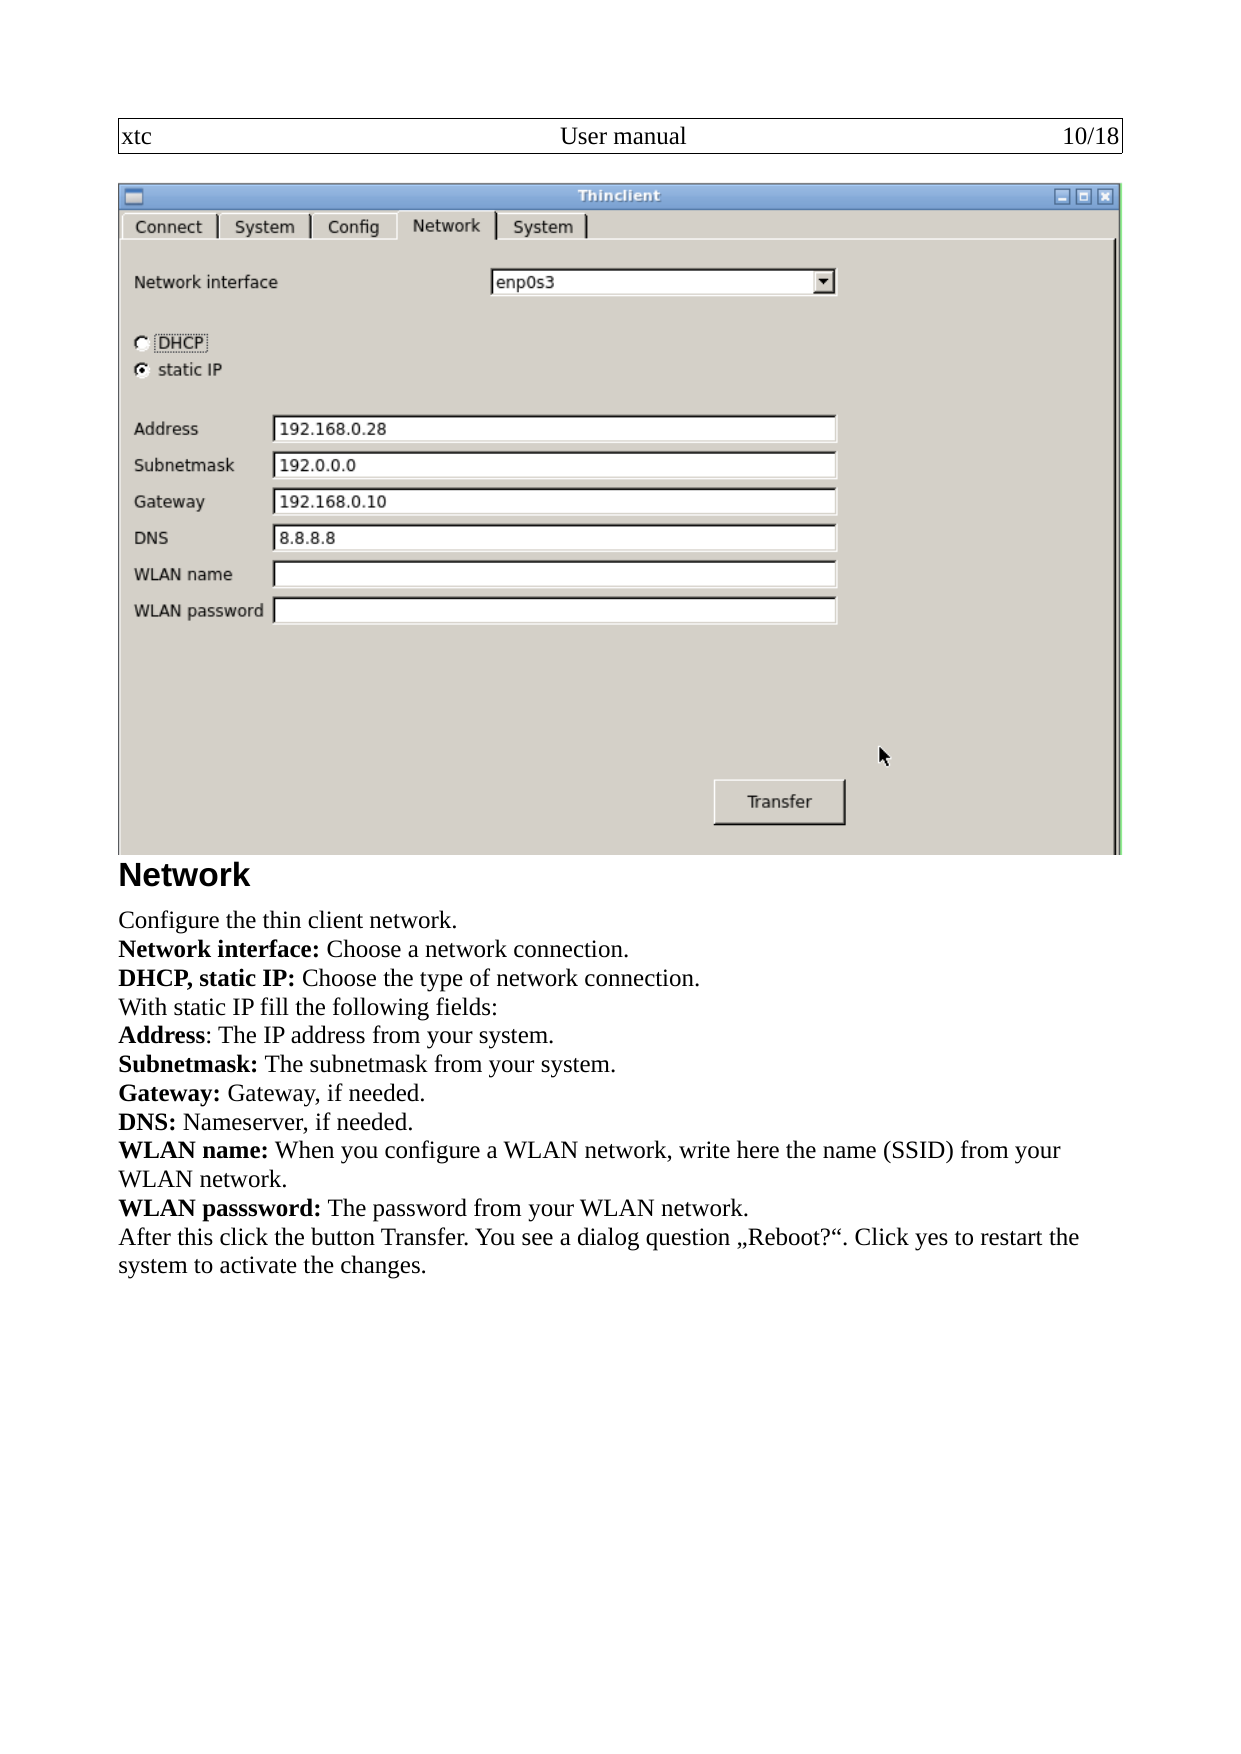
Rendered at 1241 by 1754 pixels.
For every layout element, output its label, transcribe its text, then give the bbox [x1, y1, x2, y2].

picture [118, 182, 1123, 855]
text Address: The IP address from your system. [118, 1021, 1122, 1049]
subtitle Network [118, 855, 1122, 893]
text WLAN name: When you configure a WLAN network, write here the name (SSID) from your WLAN network. [118, 1136, 1122, 1193]
text Network interface: Choose a network connection. [118, 934, 1122, 963]
text Configure the thin client network. [118, 906, 1122, 934]
text With static IP fill the following fields: [118, 992, 1122, 1021]
text WLAN passsword: The password from your WLAN network. [118, 1193, 1122, 1222]
text Subnetmask: The subnetmask from your system. [118, 1049, 1122, 1078]
text DNS: Nameserver, if needed. [118, 1107, 1122, 1136]
text Gateway: Gateway, if needed. [118, 1078, 1122, 1107]
text After this click the button Transfer. You see a dialog question „Reboot?“. Click yes to restart the system to activate the changes. [118, 1222, 1122, 1279]
text DHCP, static IP: Choose the type of network connection. [118, 963, 1122, 992]
